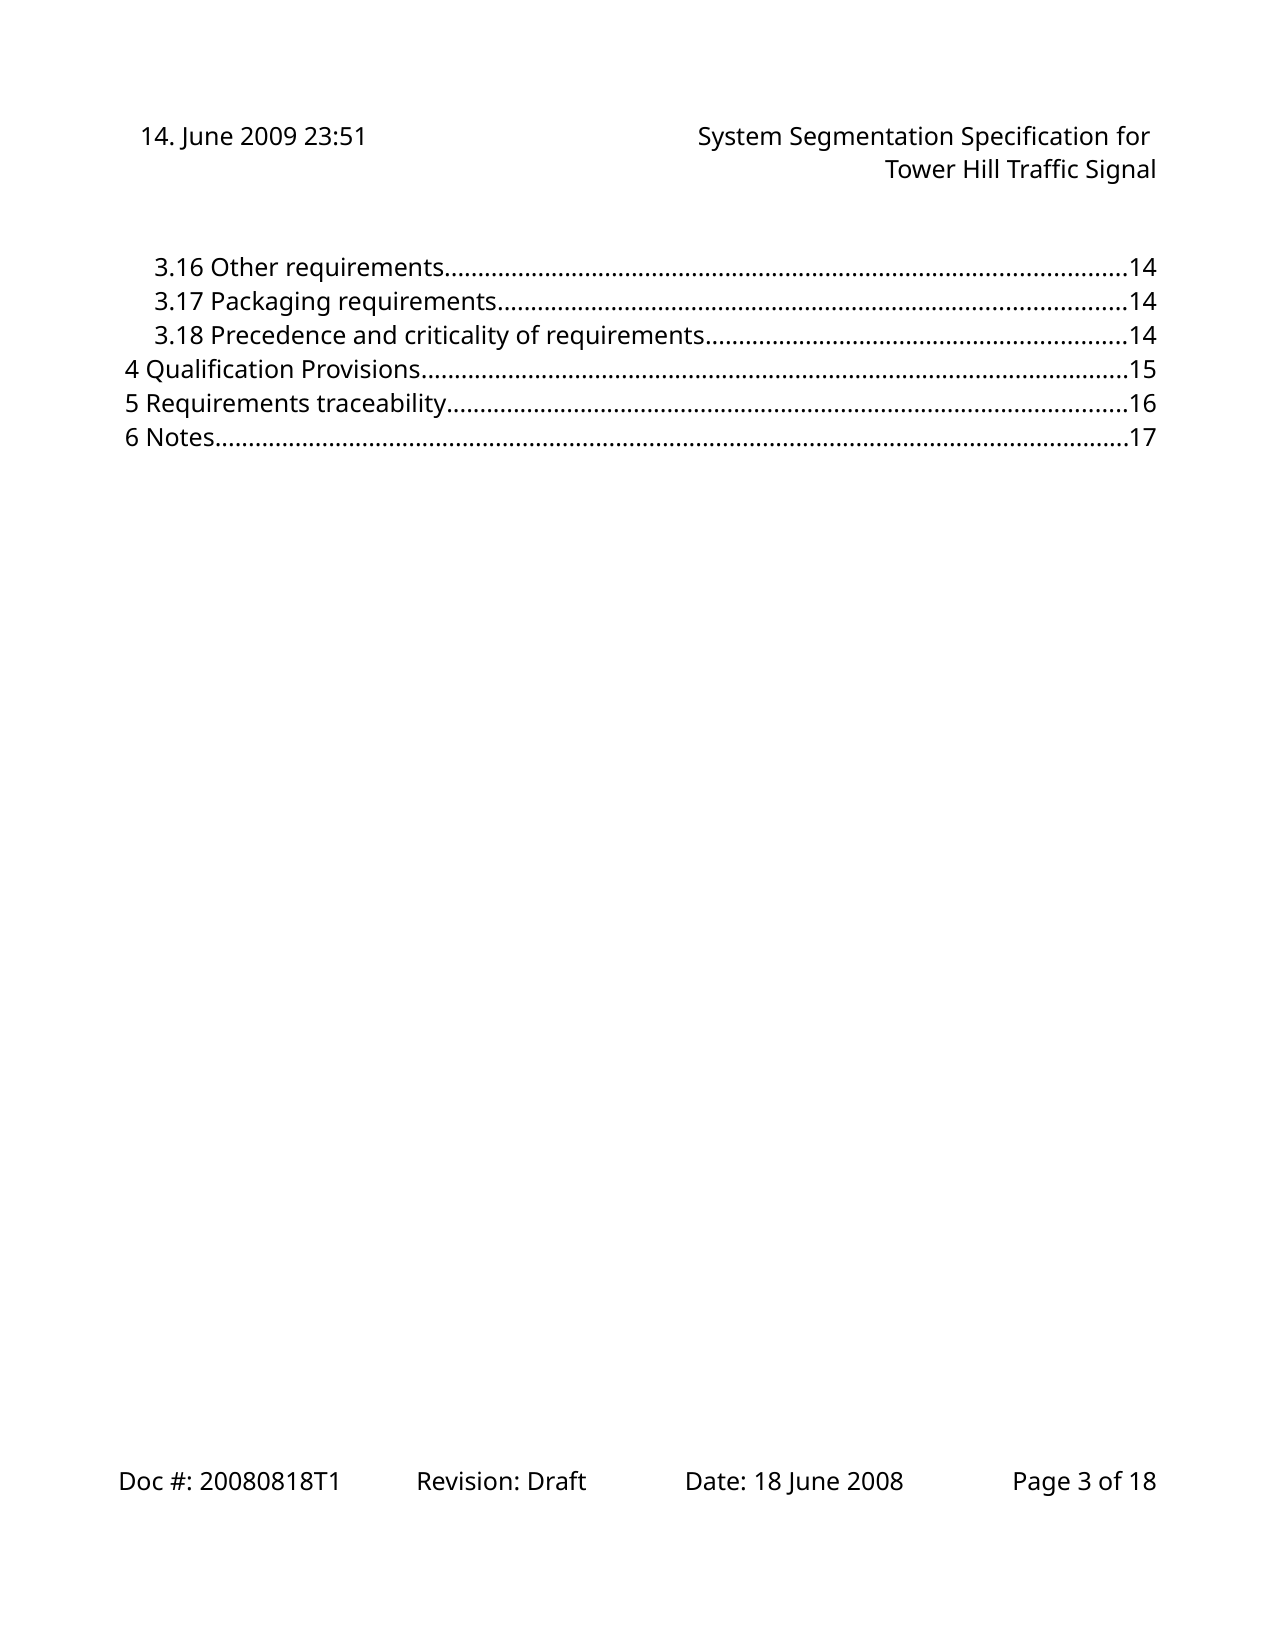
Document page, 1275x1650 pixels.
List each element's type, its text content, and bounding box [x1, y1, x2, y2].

text 3.17 Packaging requirements 14 [148, 284, 1157, 318]
text 4 Qualification Provisions 15 [118, 352, 1157, 386]
text 3.16 Other requirements 14 [148, 250, 1157, 284]
text 3.18 Precedence and criticality of requirements 14 [148, 318, 1157, 352]
text 6 Notes 17 [118, 420, 1157, 454]
text 5 Requirements traceability 16 [118, 386, 1157, 420]
